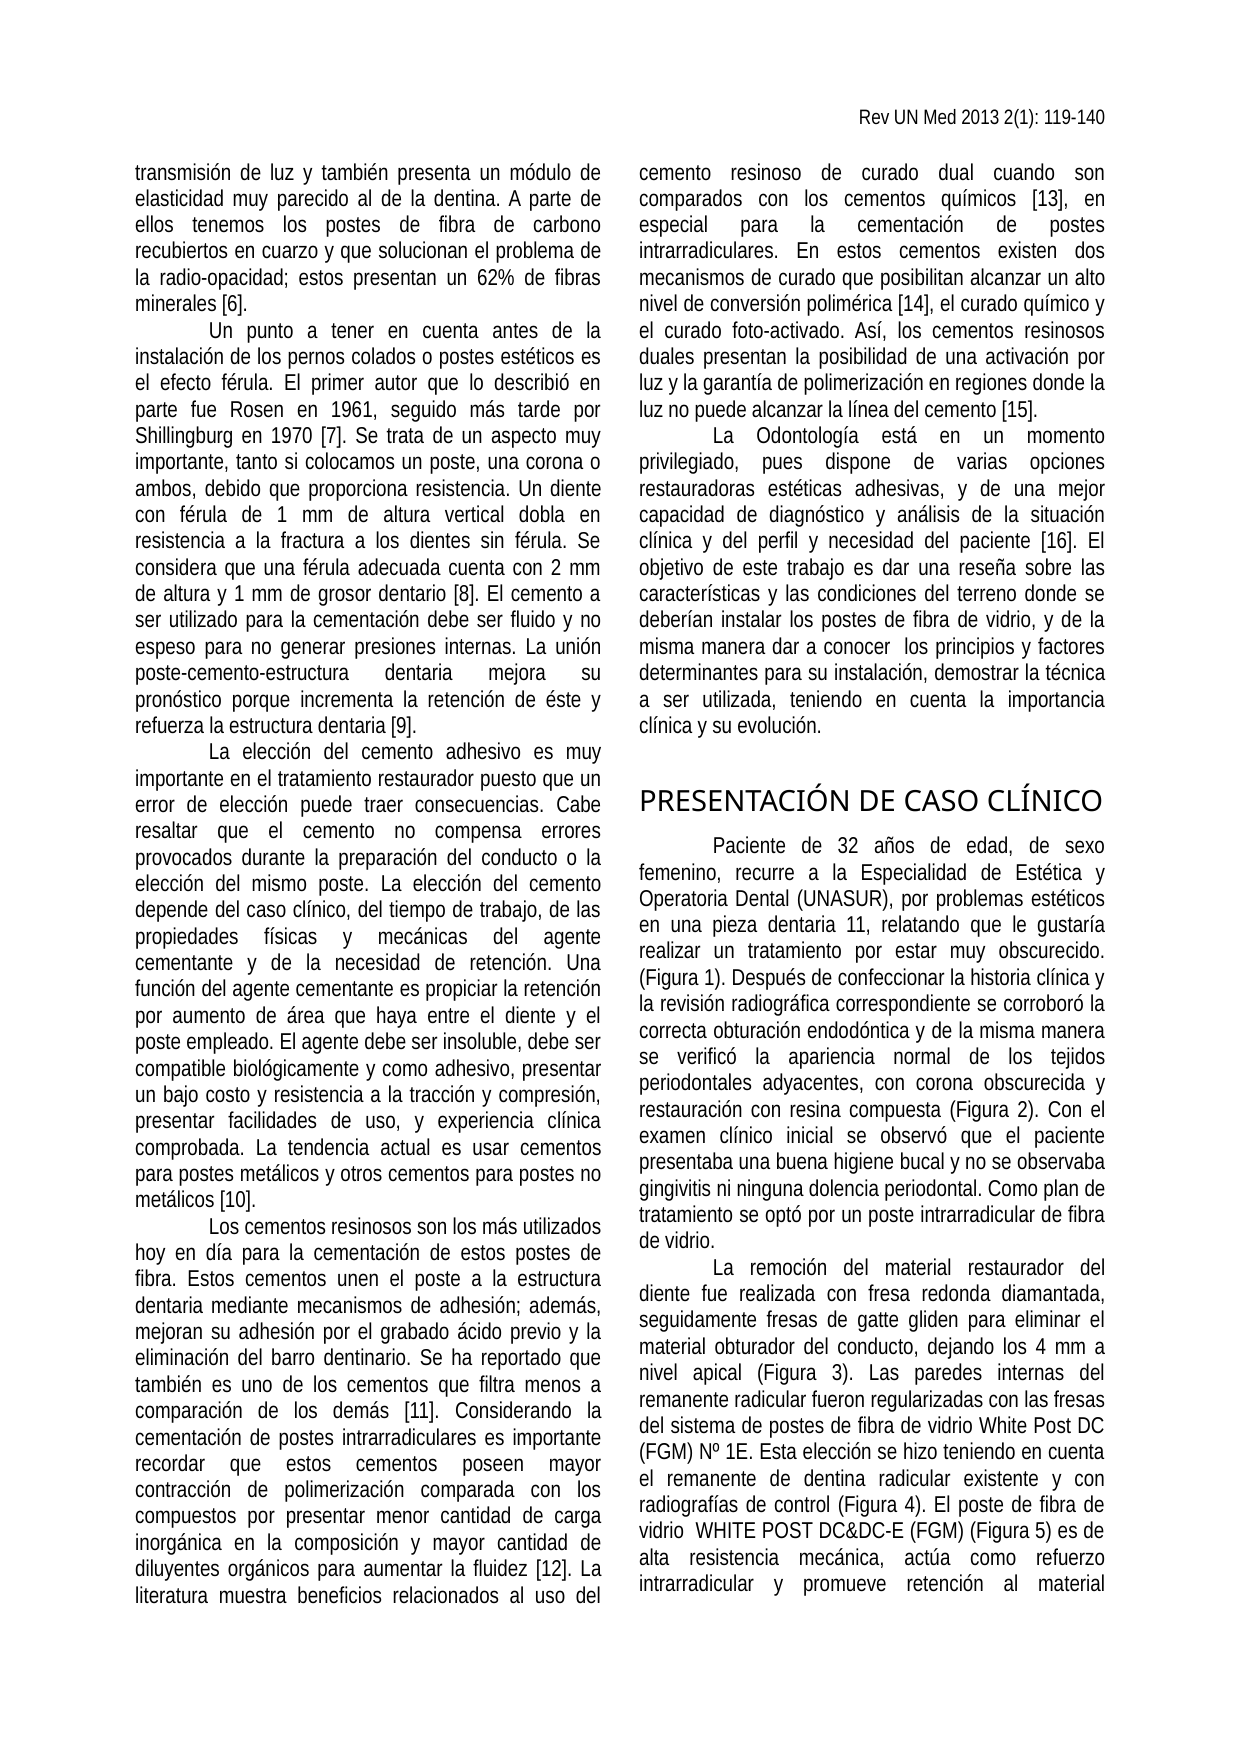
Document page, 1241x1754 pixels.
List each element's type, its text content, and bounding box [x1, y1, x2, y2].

text Los cementos resinosos son los más utilizados hoy en día para la cementación de estos postes de fibra. Estos cementos unen el poste a la estructura dentaria mediante mecanismos de adhesión; además, mejoran su adhesión por el grabado ácido previo y la eliminación del barro dentinario. Se ha reportado que también es uno de los cementos que filtra menos a comparación de los demás [11]. Considerando la cementación de postes intrarradiculares es importante recordar que estos cementos poseen mayor contracción de polimerización comparada con los compuestos por presentar menor cantidad de carga inorgánica en la composición y mayor cantidad de diluyentes orgánicos para aumentar la fluidez [12]. La literatura muestra beneficios relacionados al uso del [135, 1213, 601, 1608]
text transmisión de luz y también presenta un módulo de elasticidad muy parecido al de la dentina. A parte de ellos tenemos los postes de fibra de carbono recubiertos en cuarzo y que solucionan el problema de la radio-opacidad; estos presentan un 62% de fibras minerales [6]. [135, 158, 601, 317]
text La Odontología está en un momento privilegiado, pues dispone de varias opciones restauradoras estéticas adhesivas, y de una mejor capacidad de diagnóstico y análisis de la situación clínica y del perfil y necesidad del paciente [16]. El objetivo de este trabajo es dar una reseña sobre las características y las condiciones del terreno donde se deberían instalar los postes de fibra de vidrio, y de la misma manera dar a conocer los principios y factores determinantes para su instalación, demostrar la técnica a ser utilizada, teniendo en cuenta la importancia clínica y su evolución. [639, 422, 1105, 738]
text cemento resinoso de curado dual cuando son comparados con los cementos químicos [13], en especial para la cementación de postes intrarradiculares. En estos cementos existen dos mecanismos de curado que posibilitan alcanzar un alto nivel de conversión polimérica [14], el curado químico y el curado foto-activado. Así, los cementos resinosos duales presentan la posibilidad de una activación por luz y la garantía de polimerización en regiones donde la luz no puede alcanzar la línea del cemento [15]. [639, 158, 1105, 422]
text La elección del cemento adhesivo es muy importante en el tratamiento restaurador puesto que un error de elección puede traer consecuencias. Cabe resaltar que el cemento no compensa errores provocados durante la preparación del conducto o la elección del mismo poste. La elección del cemento depende del caso clínico, del tiempo de trabajo, de las propiedades físicas y mecánicas del agente cementante y de la necesidad de retención. Una función del agente cementante es propiciar la retención por aumento de área que haya entre el diente y el poste empleado. El agente debe ser insoluble, debe ser compatible biológicamente y como adhesivo, presentar un bajo costo y resistencia a la tracción y compresión, presentar facilidades de uso, y experiencia clínica comprobada. La tendencia actual es usar cementos para postes metálicos y otros cementos para postes no metálicos [10]. [135, 738, 601, 1213]
text Paciente de 32 años de edad, de sexo femenino, recurre a la Especialidad de Estética y Operatoria Dental (UNASUR), por problemas estéticos en una pieza dentaria 11, relatando que le gustaría realizar un tratamiento por estar muy obscurecido. (Figura 1). Después de confeccionar la historia clínica y la revisión radiográfica correspondiente se corroboró la correcta obturación endodóntica y de la misma manera se verificó la apariencia normal de los tejidos periodontales adyacentes, con corona obscurecida y restauración con resina compuesta (Figura 2). Con el examen clínico inicial se observó que el paciente presentaba una buena higiene bucal y no se observaba gingivitis ni ninguna dolencia periodontal. Como plan de tratamiento se optó por un poste intrarradicular de fibra de vidrio. [639, 832, 1105, 1254]
subtitle PRESENTACIÓN DE CASO CLÍNICO [639, 780, 1105, 819]
text La remoción del material restaurador del diente fue realizada con fresa redonda diamantada, seguidamente fresas de gatte gliden para eliminar el material obturador del conducto, dejando los 4 mm a nivel apical (Figura 3). Las paredes internas del remanente radicular fueron regularizadas con las fresas del sistema de postes de fibra de vidrio White Post DC (FGM) Nº 1E. Esta elección se hizo teniendo en cuenta el remanente de dentina radicular existente y con radiografías de control (Figura 4). El poste de fibra de vidrio WHITE POST DC&DC-E (FGM) (Figura 5) es de alta resistencia mecánica, actúa como refuerzo intrarradicular y promueve retención al material [639, 1254, 1105, 1596]
text Un punto a tener en cuenta antes de la instalación de los pernos colados o postes estéticos es el efecto férula. El primer autor que lo describió en parte fue Rosen en 1961, seguido más tarde por Shillingburg en 1970 [7]. Se trata de un aspecto muy importante, tanto si colocamos un poste, una corona o ambos, debido que proporciona resistencia. Un diente con férula de 1 mm de altura vertical dobla en resistencia a la fractura a los dientes sin férula. Se considera que una férula adecuada cuenta con 2 mm de altura y 1 mm de grosor dentario [8]. El cemento a ser utilizado para la cementación debe ser fluido y no espeso para no generar presiones internas. La unión poste-cemento-estructura dentaria mejora su pronóstico porque incrementa la retención de éste y refuerza la estructura dentaria [9]. [135, 317, 601, 738]
